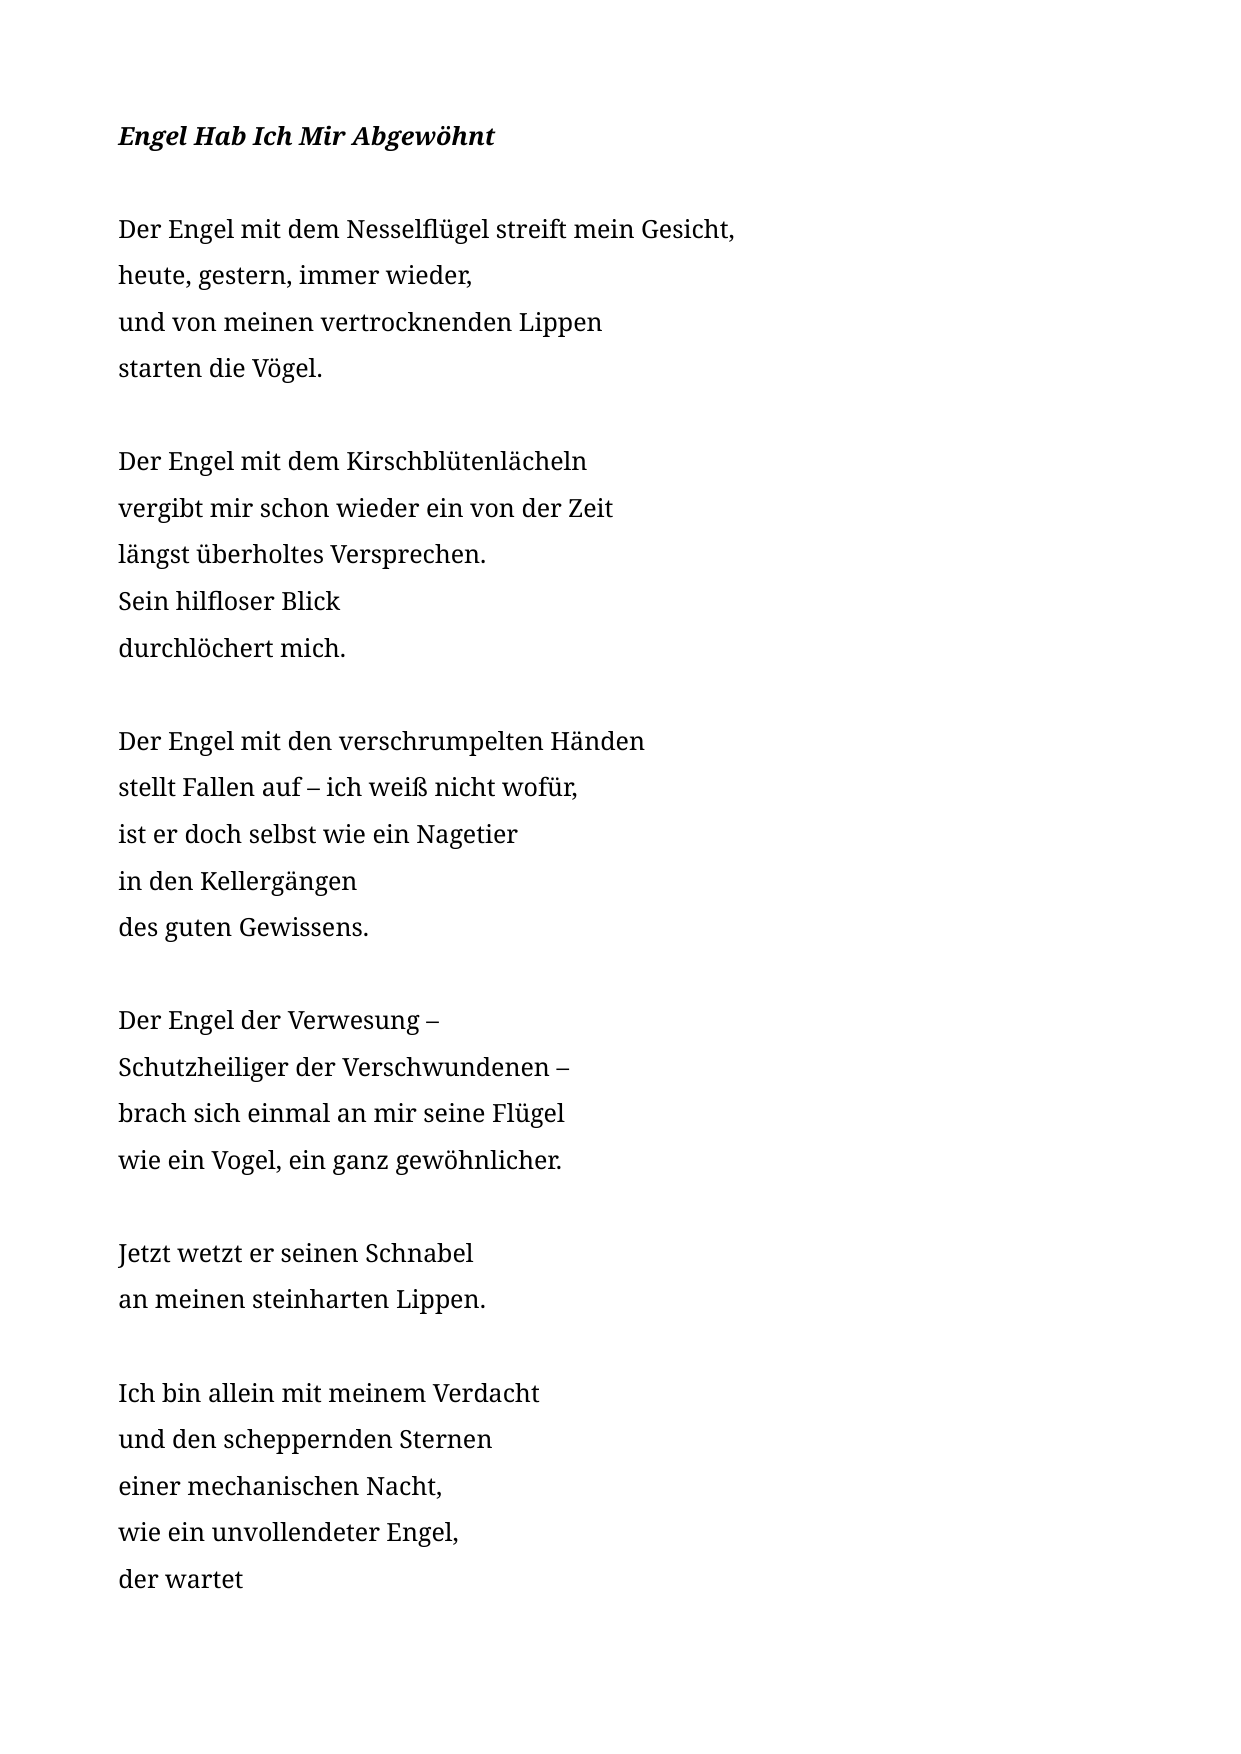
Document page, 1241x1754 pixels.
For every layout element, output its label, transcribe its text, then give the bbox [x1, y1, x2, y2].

text Engel Hab Ich Mir Abgewöhnt [118, 118, 1122, 152]
text Jetzt wetzt er seinen Schnabel [118, 1236, 1122, 1270]
text wie ein unvollendeter Engel, [118, 1515, 1122, 1549]
text Sein hilfloser Blick [118, 584, 1122, 618]
text Schutzheiliger der Verschwundenen – [118, 1049, 1122, 1083]
text ist er doch selbst wie ein Nagetier [118, 817, 1122, 851]
text einer mechanischen Nacht, [118, 1468, 1122, 1502]
text Der Engel mit dem Nesselflügel streift mein Gesicht, [118, 211, 1122, 245]
text Der Engel mit dem Kirschblütenlächeln [118, 444, 1122, 478]
text des guten Gewissens. [118, 910, 1122, 944]
text starten die Vögel. [118, 351, 1122, 385]
text brach sich einmal an mir seine Flügel [118, 1096, 1122, 1130]
text Ich bin allein mit meinem Verdacht [118, 1375, 1122, 1409]
text Der Engel mit den verschrumpelten Händen [118, 723, 1122, 757]
text der wartet [118, 1562, 1122, 1596]
text durchlöchert mich. [118, 630, 1122, 664]
text und den scheppernden Sternen [118, 1422, 1122, 1456]
text an meinen steinharten Lippen. [118, 1282, 1122, 1316]
text in den Kellergängen [118, 863, 1122, 897]
text und von meinen vertrocknenden Lippen [118, 304, 1122, 338]
text Der Engel der Verwesung – [118, 1003, 1122, 1037]
text heute, gestern, immer wieder, [118, 258, 1122, 292]
text vergibt mir schon wieder ein von der Zeit [118, 491, 1122, 525]
text längst überholtes Versprechen. [118, 537, 1122, 571]
text wie ein Vogel, ein ganz gewöhnlicher. [118, 1142, 1122, 1177]
text stellt Fallen auf – ich weiß nicht wofür, [118, 770, 1122, 804]
